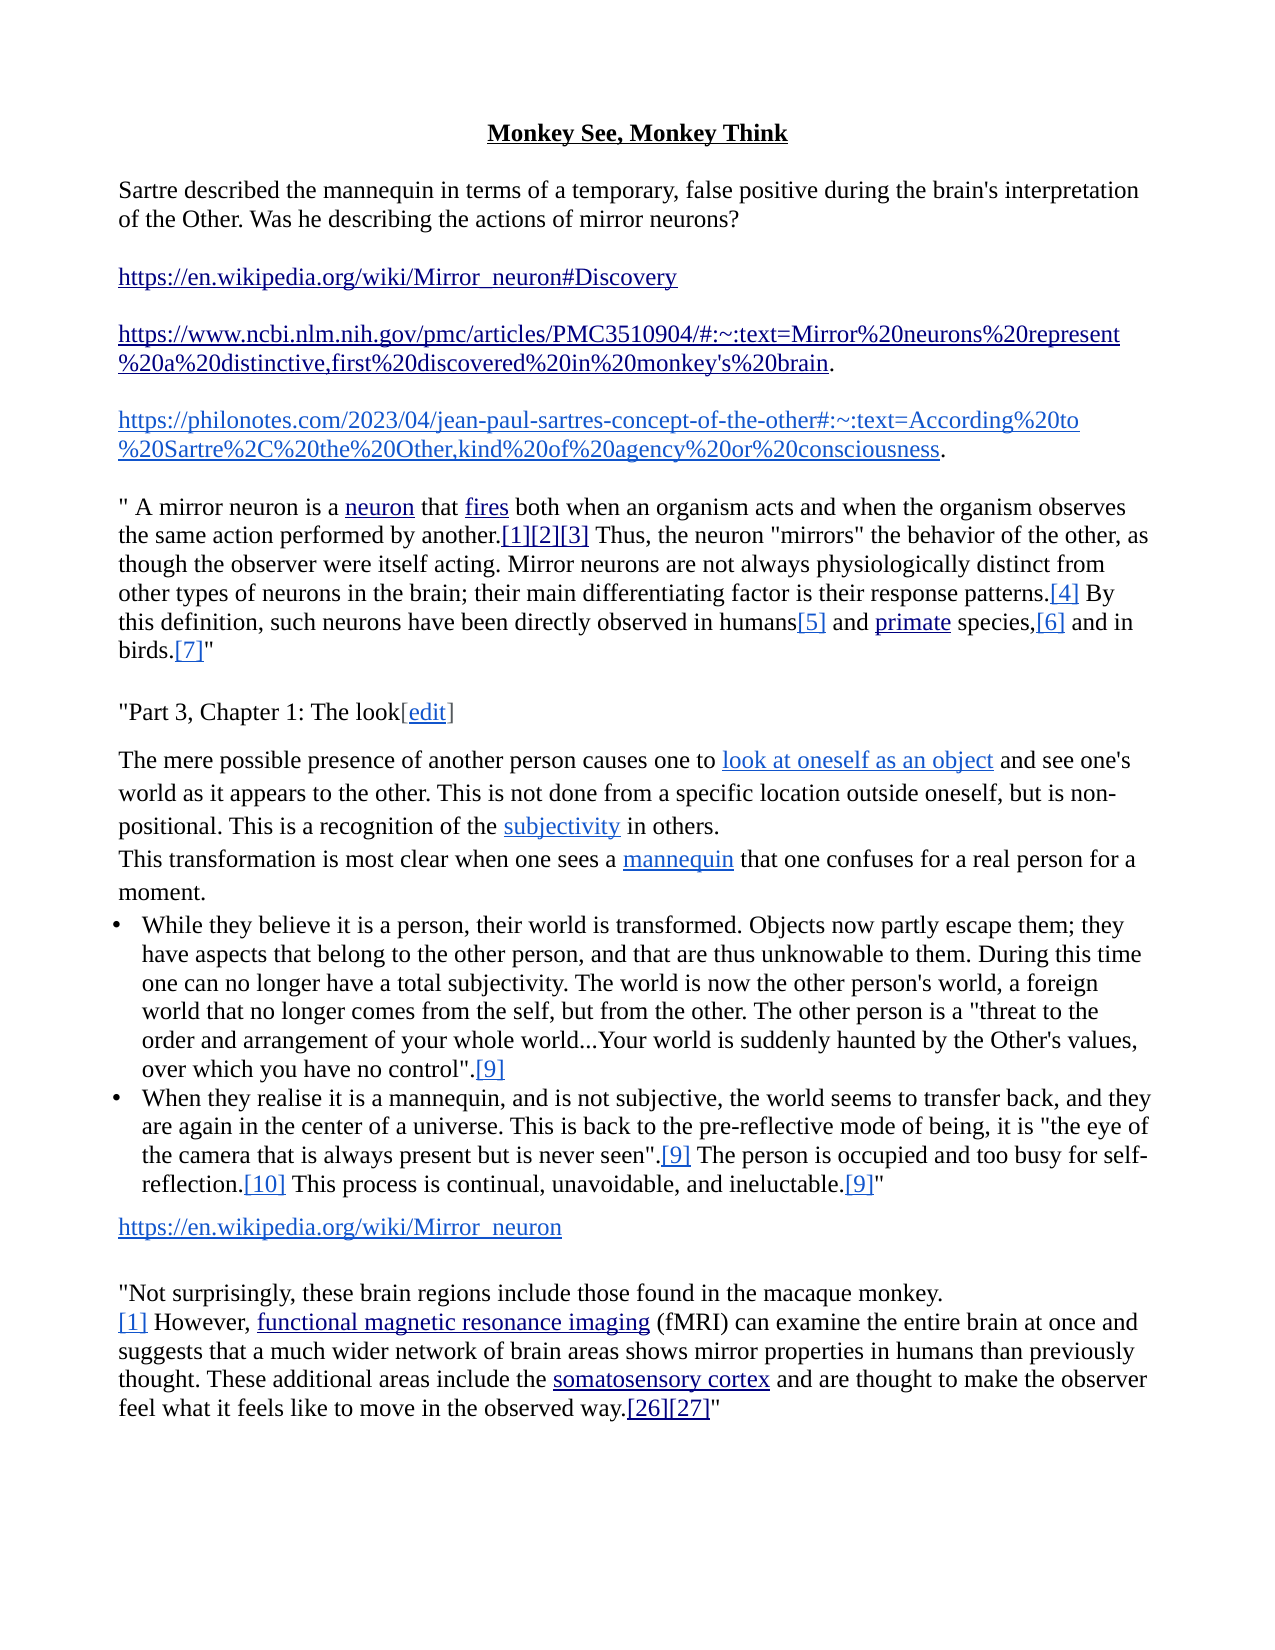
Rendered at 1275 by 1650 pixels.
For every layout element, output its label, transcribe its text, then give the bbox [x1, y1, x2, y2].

text The mere possible presence of another person causes one to look at oneself as an object and see one's world as it appears to the other. This is not done from a specific location outside oneself, but is non-positional. This is a recognition of the subjectivity in others. [118, 745, 1157, 840]
text "Not surprisingly, these brain regions include those found in the macaque monkey.[1] However, functional magnetic resonance imaging (fMRI) can examine the entire brain at once and suggests that a much wider network of brain areas shows mirror properties in humans than previously thought. These additional areas include the somatosensory cortex and are thought to make the observer feel what it feels like to move in the observed way.[26][27]" [118, 1278, 1157, 1422]
text Sartre described the mannequin in terms of a temporary, false positive during the brain's interpretation of the Other. Was he describing the actions of mirror neurons? [118, 176, 1157, 233]
text https://philonotes.com/2023/04/jean-paul-sartres-concept-of-the-other#:~:text=According%20to%20Sartre%2C%20the%20Other,kind%20of%20agency%20or%20consciousness. [118, 406, 1157, 463]
list While they believe it is a person, their world is transformed. Objects now partly escape them; they have aspects that belong to the other person, and that are thus unknowable to them. During this time one can no longer have a total subjectivity. The world is now the other person's world, a foreign world that no longer comes from the self, but from the other. The other person is a "threat to the order and arrangement of your whole world...Your world is suddenly haunted by the Other's values, over which you have no control".[9] [142, 910, 1157, 1083]
text https://en.wikipedia.org/wiki/Mirror_neuron [118, 1212, 1157, 1241]
text This transformation is most clear when one sees a mannequin that one confuses for a real person for a moment. [118, 844, 1157, 906]
text " A mirror neuron is a neuron that fires both when an organism acts and when the organism observes the same action performed by another.[1][2][3] Thus, the neuron "mirrors" the behavior of the other, as though the observer were itself acting. Mirror neurons are not always physiologically distinct from other types of neurons in the brain; their main differentiating factor is their response patterns.[4] By this definition, such neurons have been directly observed in humans[5] and primate species,[6] and in birds.[7]" [118, 492, 1157, 664]
text https://en.wikipedia.org/wiki/Mirror_neuron#Discovery [118, 262, 1157, 291]
list When they realise it is a mannequin, and is not subjective, the world seems to transfer back, and they are again in the center of a universe. This is back to the pre-reflective mode of being, it is "the eye of the camera that is always present but is never seen".[9] The person is occupied and too busy for self-reflection.[10] This process is continual, unavoidable, and ineluctable.[9]" [142, 1083, 1157, 1198]
text "Part 3, Chapter 1: The look[edit] [118, 697, 1157, 726]
text Monkey See, Monkey Think [118, 118, 1157, 147]
text https://www.ncbi.nlm.nih.gov/pmc/articles/PMC3510904/#:~:text=Mirror%20neurons%20represent%20a%20distinctive,first%20discovered%20in%20monkey's%20brain. [118, 319, 1157, 377]
